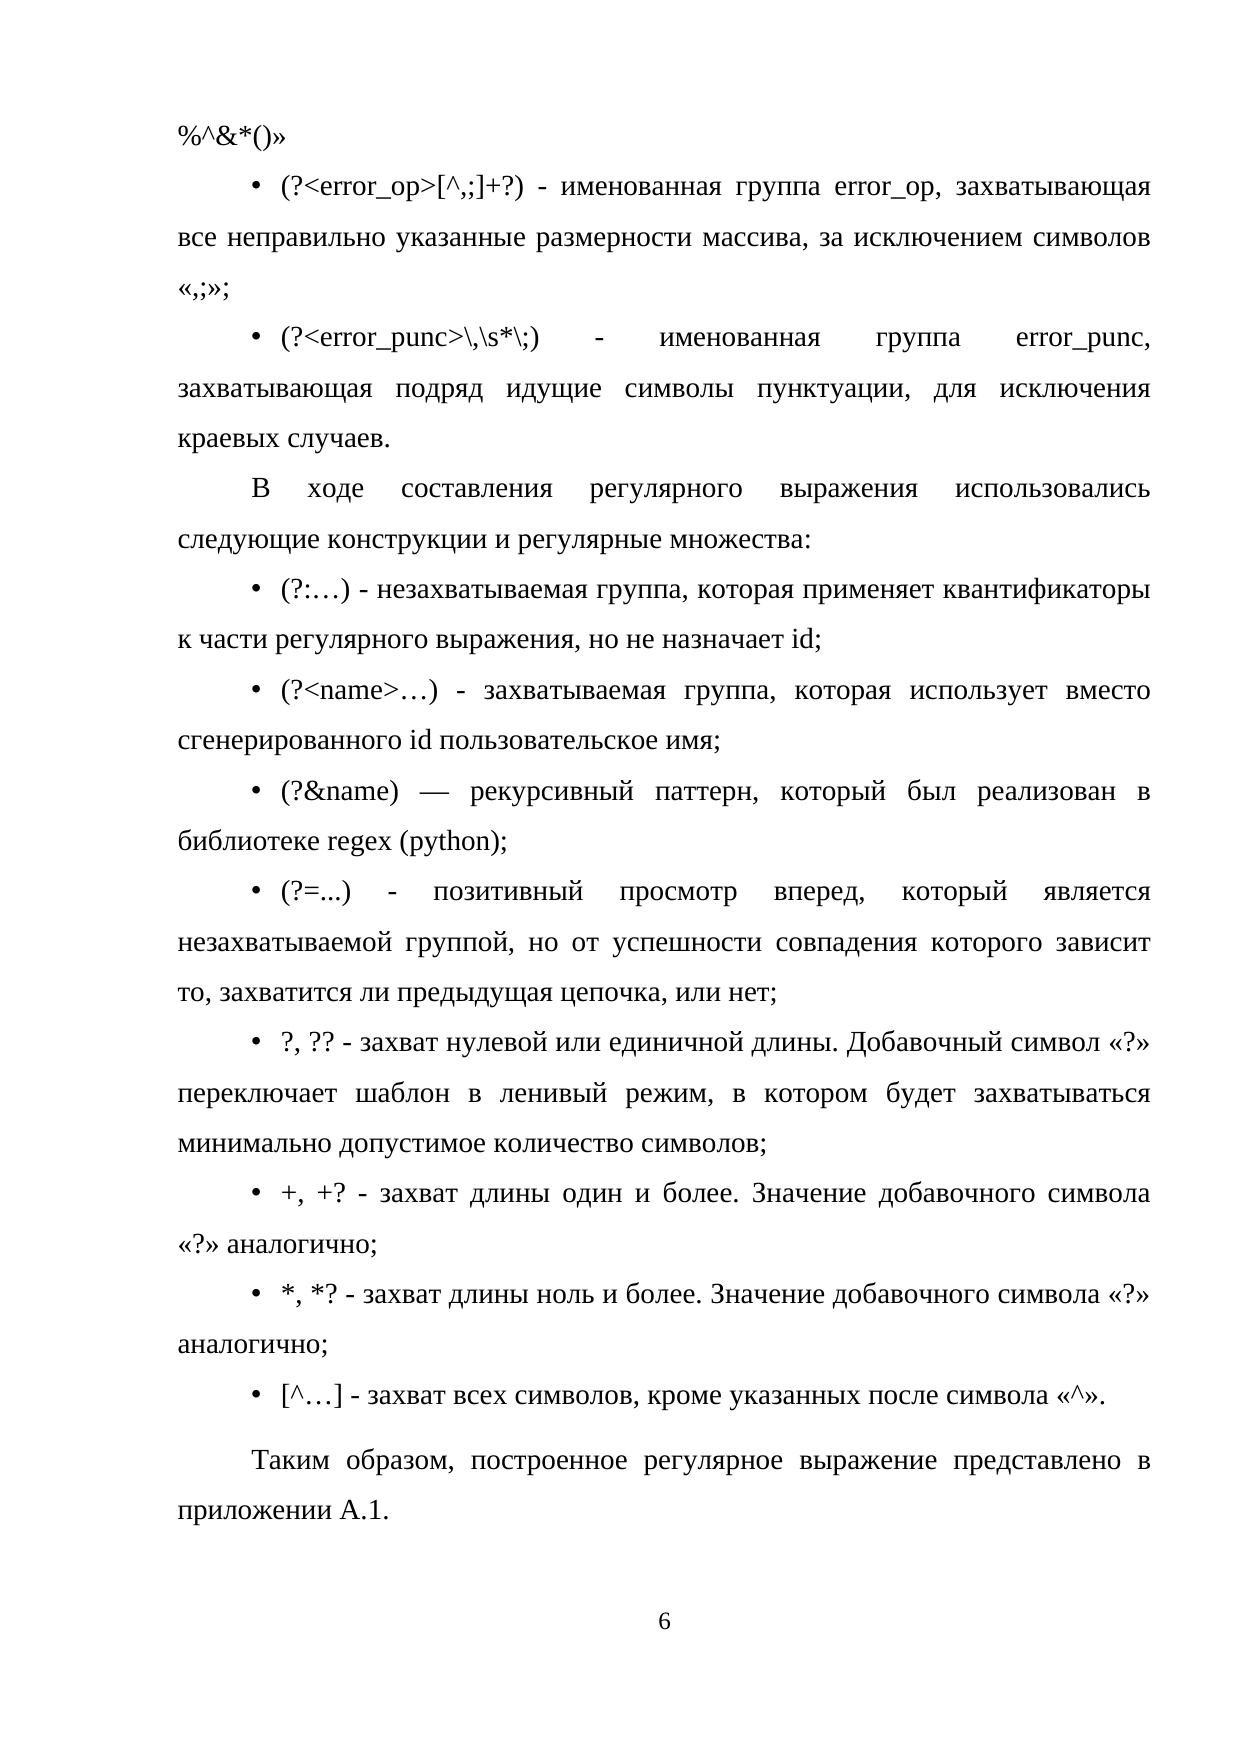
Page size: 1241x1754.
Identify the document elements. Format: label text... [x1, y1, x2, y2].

list (?:…) - незахватываемая группа, которая применяет квантификаторы к части регулярного выражения, но не назначает id; [177, 571, 1152, 655]
list (?<name>…) - захватываемая группа, которая использует вместо сгенерированного id пользовательское имя; [177, 672, 1152, 756]
list +, +? - захват длины один и более. Значение добавочного символа «?» аналогично; [177, 1175, 1152, 1259]
list ?, ?? - захват нулевой или единичной длины. Добавочный символ «?» переключает шаблон в ленивый режим, в котором будет захватываться минимально допустимое количество символов; [177, 1024, 1152, 1159]
text Таким образом, построенное регулярное выражение представлено в приложении А.1. [177, 1442, 1152, 1526]
list (?<error_op>[^,;]+?) - именованная группа error_op, захватывающая все неправильно указанные размерности массива, за исключением символов «,;»; [177, 168, 1152, 303]
list (?&name) — рекурсивный паттерн, который был реализован в библиотеке regex (python); [177, 773, 1152, 857]
list *, *? - захват длины ноль и более. Значение добавочного символа «?» аналогично; [177, 1276, 1152, 1360]
list %^&*()» [177, 118, 1152, 152]
text В ходе составления регулярного выражения использовались следующие конструкции и регулярные множества: [177, 471, 1152, 554]
list (?=...) - позитивный просмотр вперед, который является незахватываемой группой, но от успешности совпадения которого зависит то, захватится ли предыдущая цепочка, или нет; [177, 873, 1152, 1008]
list (?<error_punc>\,\s*\;) - именованная группа error_punc, захватывающая подряд идущие символы пунктуации, для исключения краевых случаев. [177, 319, 1152, 454]
list [^…] - захват всех символов, кроме указанных после символа «^». [177, 1377, 1152, 1411]
